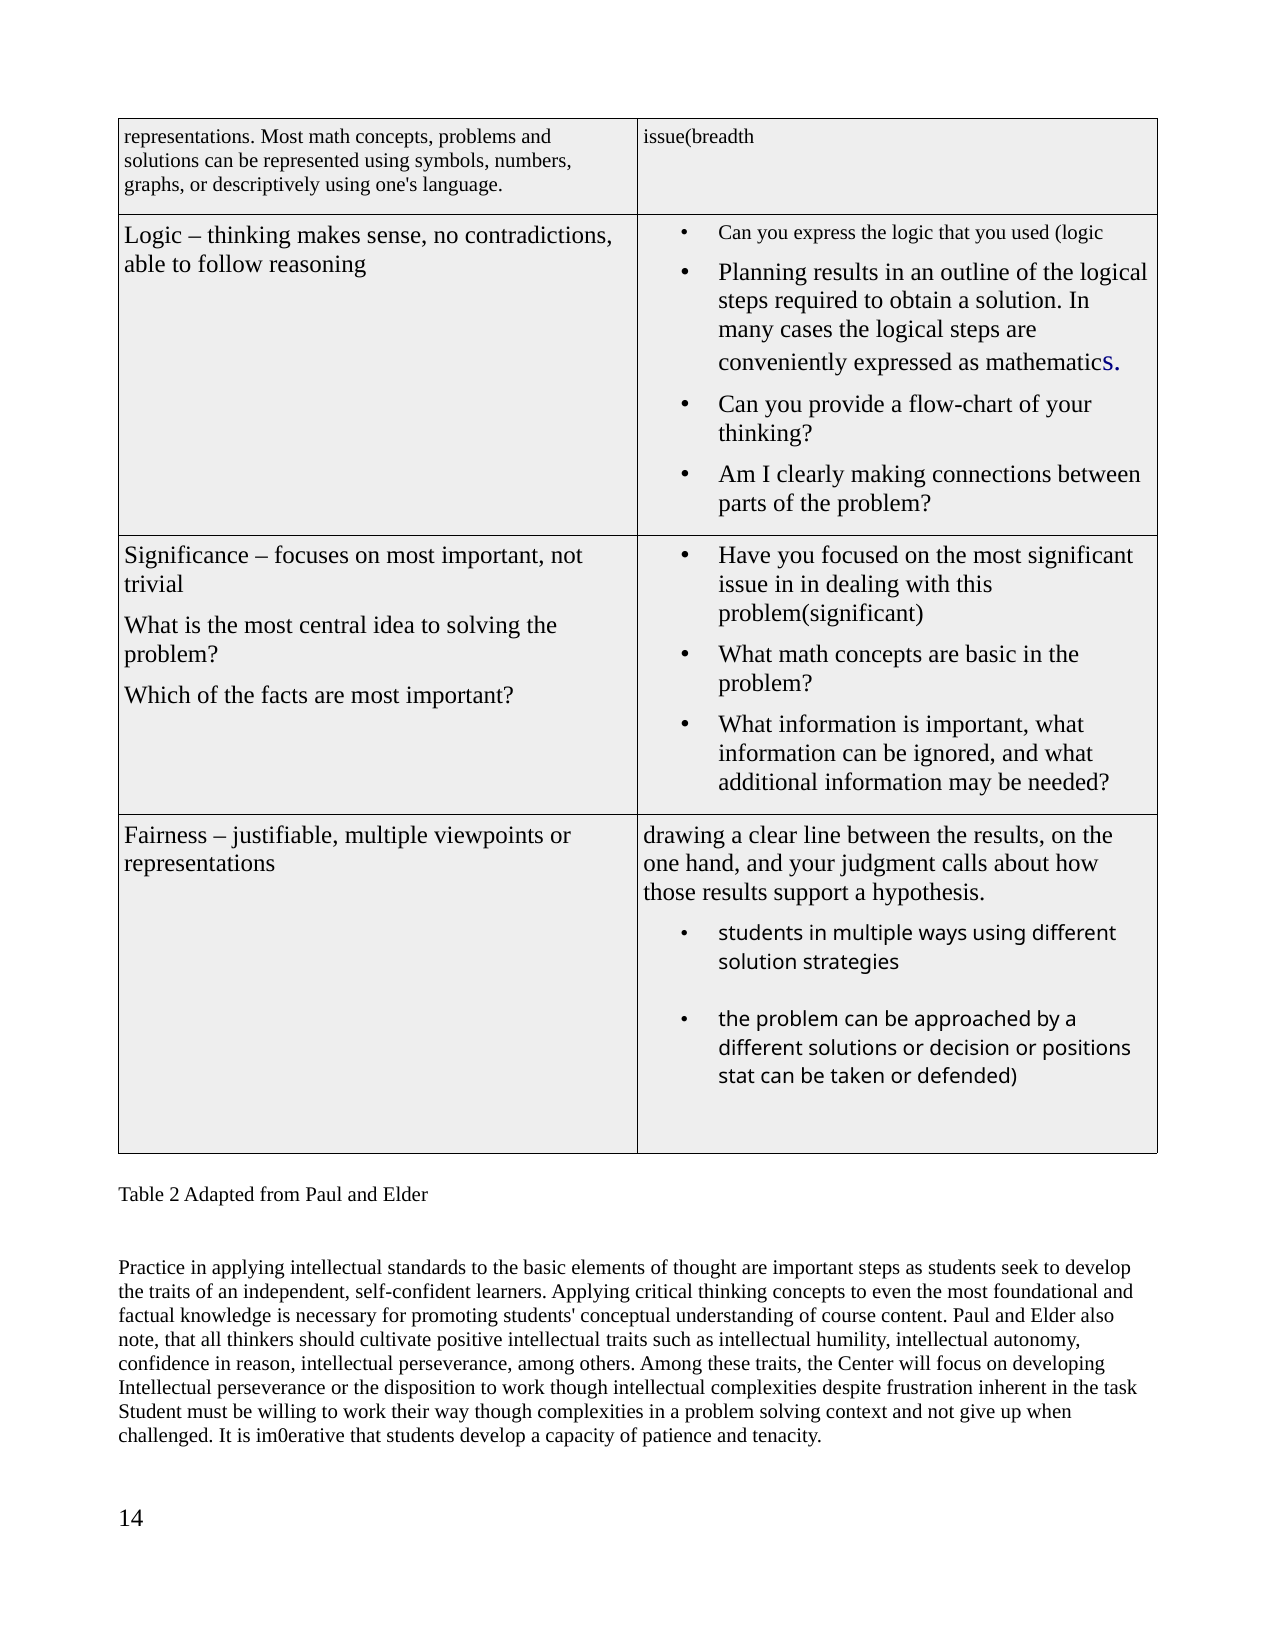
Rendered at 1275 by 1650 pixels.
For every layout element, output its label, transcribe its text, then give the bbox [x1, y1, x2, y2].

table_cell Logic – thinking makes sense, no contradictions, able to follow reasoning [119, 215, 637, 535]
table_cell issue(breadth [638, 119, 1157, 214]
table_cell representations. Most math concepts, problems and solutions can be represented using symbols, numbers, graphs, or descriptively using one's language. [119, 119, 637, 214]
table_cell Fairness – justifiable, multiple viewpoints or representations [119, 815, 637, 1153]
table_cell drawing a clear line between the results, on the one hand, and your judgment calls about how those results support a hypothesis. students in multiple ways using different solution strategies the problem can be approached by a different solutions or decision or positions stat can be taken or defended) [638, 815, 1157, 1153]
table_cell Have you focused on the most significant issue in in dealing with this problem(significant) What math concepts are basic in the problem? What information is important, what information can be ignored, and what additional information may be needed? [638, 536, 1157, 814]
table_cell Can you express the logic that you used (logic Planning results in an outline of the logical steps required to obtain a solution. In many cases the logical steps are conveniently expressed as mathematics. Can you provide a flow-chart of your thinking? Am I clearly making connections between parts of the problem? [638, 215, 1157, 535]
text Table 2 Adapted from Paul and Elder [118, 1182, 1157, 1206]
table_cell Significance – focuses on most important, not trivial What is the most central idea to solving the problem? Which of the facts are most important? [119, 536, 637, 814]
text Practice in applying intellectual standards to the basic elements of thought are important steps as students seek to develop the traits of an independent, self-confident learners. Applying critical thinking concepts to even the most foundational and factual knowledge is necessary for promoting students' conceptual understanding of course content. Paul and Elder also note, that all thinkers should cultivate positive intellectual traits such as intellectual humility, intellectual autonomy, confidence in reason, intellectual perseverance, among others. Among these traits, the Center will focus on developing Intellectual perseverance or the disposition to work though intellectual complexities despite frustration inherent in the task Student must be willing to work their way though complexities in a problem solving context and not give up when challenged. It is im0erative that students develop a capacity of patience and tenacity. [118, 1255, 1157, 1447]
